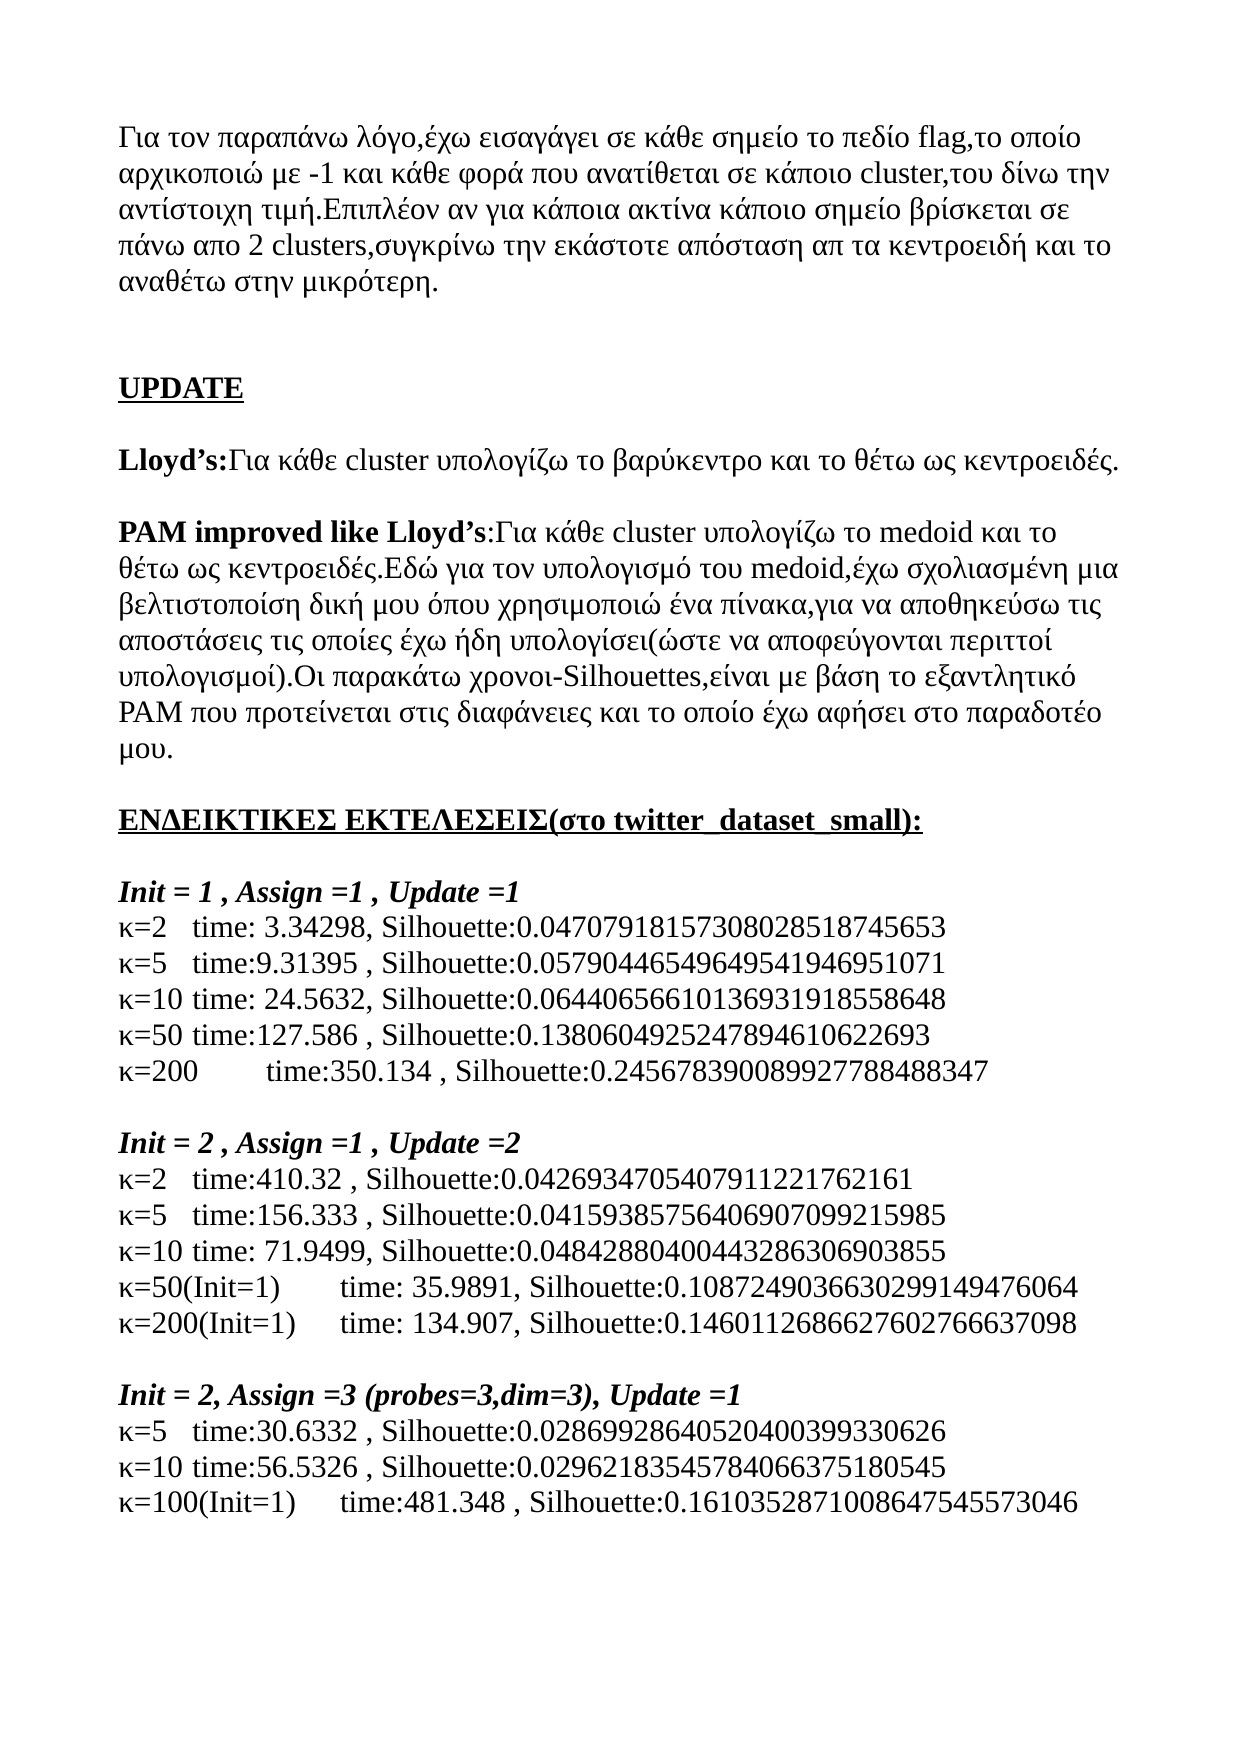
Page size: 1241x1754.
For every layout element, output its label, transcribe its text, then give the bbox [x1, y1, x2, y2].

text κ=50 time:127.586 , Silhouette:0.1380604925247894610622693 [118, 1017, 1122, 1052]
text κ=10 time:56.5326 , Silhouette:0.02962183545784066375180545 [118, 1448, 1122, 1484]
text κ=200(Init=1) time: 134.907, Silhouette:0.1460112686627602766637098 [118, 1304, 1122, 1340]
text Init = 1 , Assign =1 , Update =1 [118, 873, 1122, 909]
text κ=5 time:9.31395 , Silhouette:0.05790446549649541946951071 [118, 945, 1122, 981]
text κ=100(Init=1) time:481.348 , Silhouette:0.1610352871008647545573046 [118, 1484, 1122, 1520]
text κ=2 time:410.32 , Silhouette:0.0426934705407911221762161 [118, 1160, 1122, 1196]
text UPDATE [118, 370, 1122, 406]
text κ=50(Ιnit=1) time: 35.9891, Silhouette:0.1087249036630299149476064 [118, 1268, 1122, 1304]
text PAM improved like Lloyd’s:Για κάθε cluster υπολογίζω το medoid και το θέτω ως κεντροειδές.Εδώ για τον υπολογισμό του medoid,έχω σχολιασμένη μια βελτιστοποίση δική μου όπου χρησιμοποιώ ένα πίνακα,για να αποθηκεύσω τις αποστάσεις τις οποίες έχω ήδη υπολογίσει(ώστε να αποφεύγονται περιττοί υπολογισμοί).Οι παρακάτω χρονοι-Silhouettes,είναι με βάση το εξαντλητικό PAM που προτείνεται στις διαφάνειες και το οποίο έχω αφήσει στο παραδοτέο μου. [118, 513, 1122, 765]
text κ=2 time: 3.34298, Silhouette:0.04707918157308028518745653 [118, 909, 1122, 945]
text Για τον παραπάνω λόγο,έχω εισαγάγει σε κάθε σημείο το πεδίο flag,το οποίο αρχικοποιώ με -1 και κάθε φορά που ανατίθεται σε κάποιο cluster,του δίνω την αντίστοιχη τιμή.Επιπλέον αν για κάποια ακτίνα κάποιο σημείο βρίσκεται σε πάνω απο 2 clusters,συγκρίνω την εκάστοτε απόσταση απ τα κεντροειδή και το αναθέτω στην μικρότερη. [118, 118, 1122, 298]
text ΕΝΔΕΙΚΤΙΚΕΣ ΕΚΤΕΛΕΣΕΙΣ(στο twitter_dataset_small): [118, 801, 1122, 837]
text Init = 2, Assign =3 (probes=3,dim=3), Update =1 [118, 1376, 1122, 1412]
text κ=200 time:350.134 , Silhouette:0.245678390089927788488347 [118, 1052, 1122, 1088]
text κ=5 time:156.333 , Silhouette:0.04159385756406907099215985 [118, 1196, 1122, 1232]
text Init = 2 , Assign =1 , Update =2 [118, 1124, 1122, 1160]
text Lloyd’s:Για κάθε cluster υπολογίζω το βαρύκεντρο και το θέτω ως κεντροειδές. [118, 442, 1122, 477]
text κ=10 time: 24.5632, Silhouette:0.06440656610136931918558648 [118, 981, 1122, 1017]
text κ=10 time: 71.9499, Silhouette:0.04842880400443286306903855 [118, 1232, 1122, 1268]
text κ=5 time:30.6332 , Silhouette:0.02869928640520400399330626 [118, 1412, 1122, 1448]
